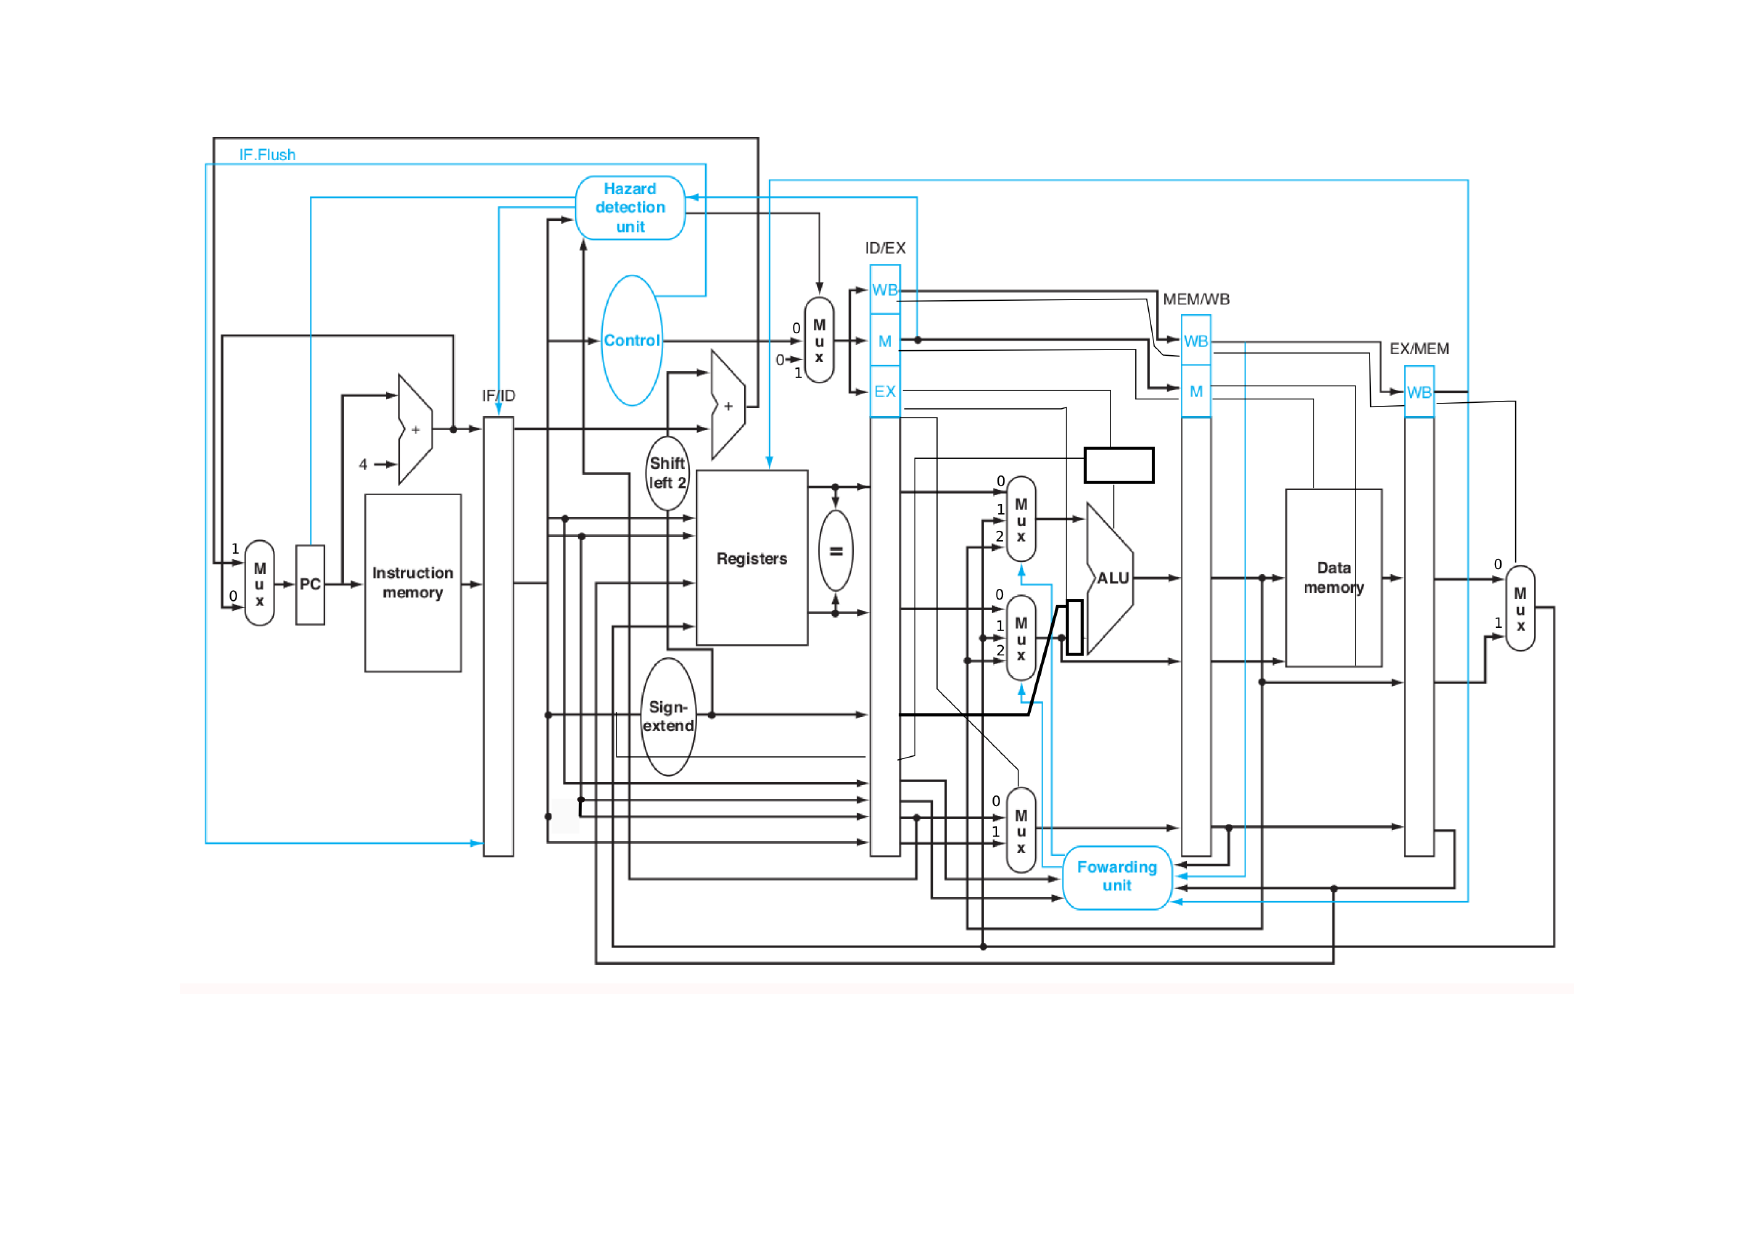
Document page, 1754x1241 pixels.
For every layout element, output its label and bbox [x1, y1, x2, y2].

picture [180, 118, 1574, 994]
